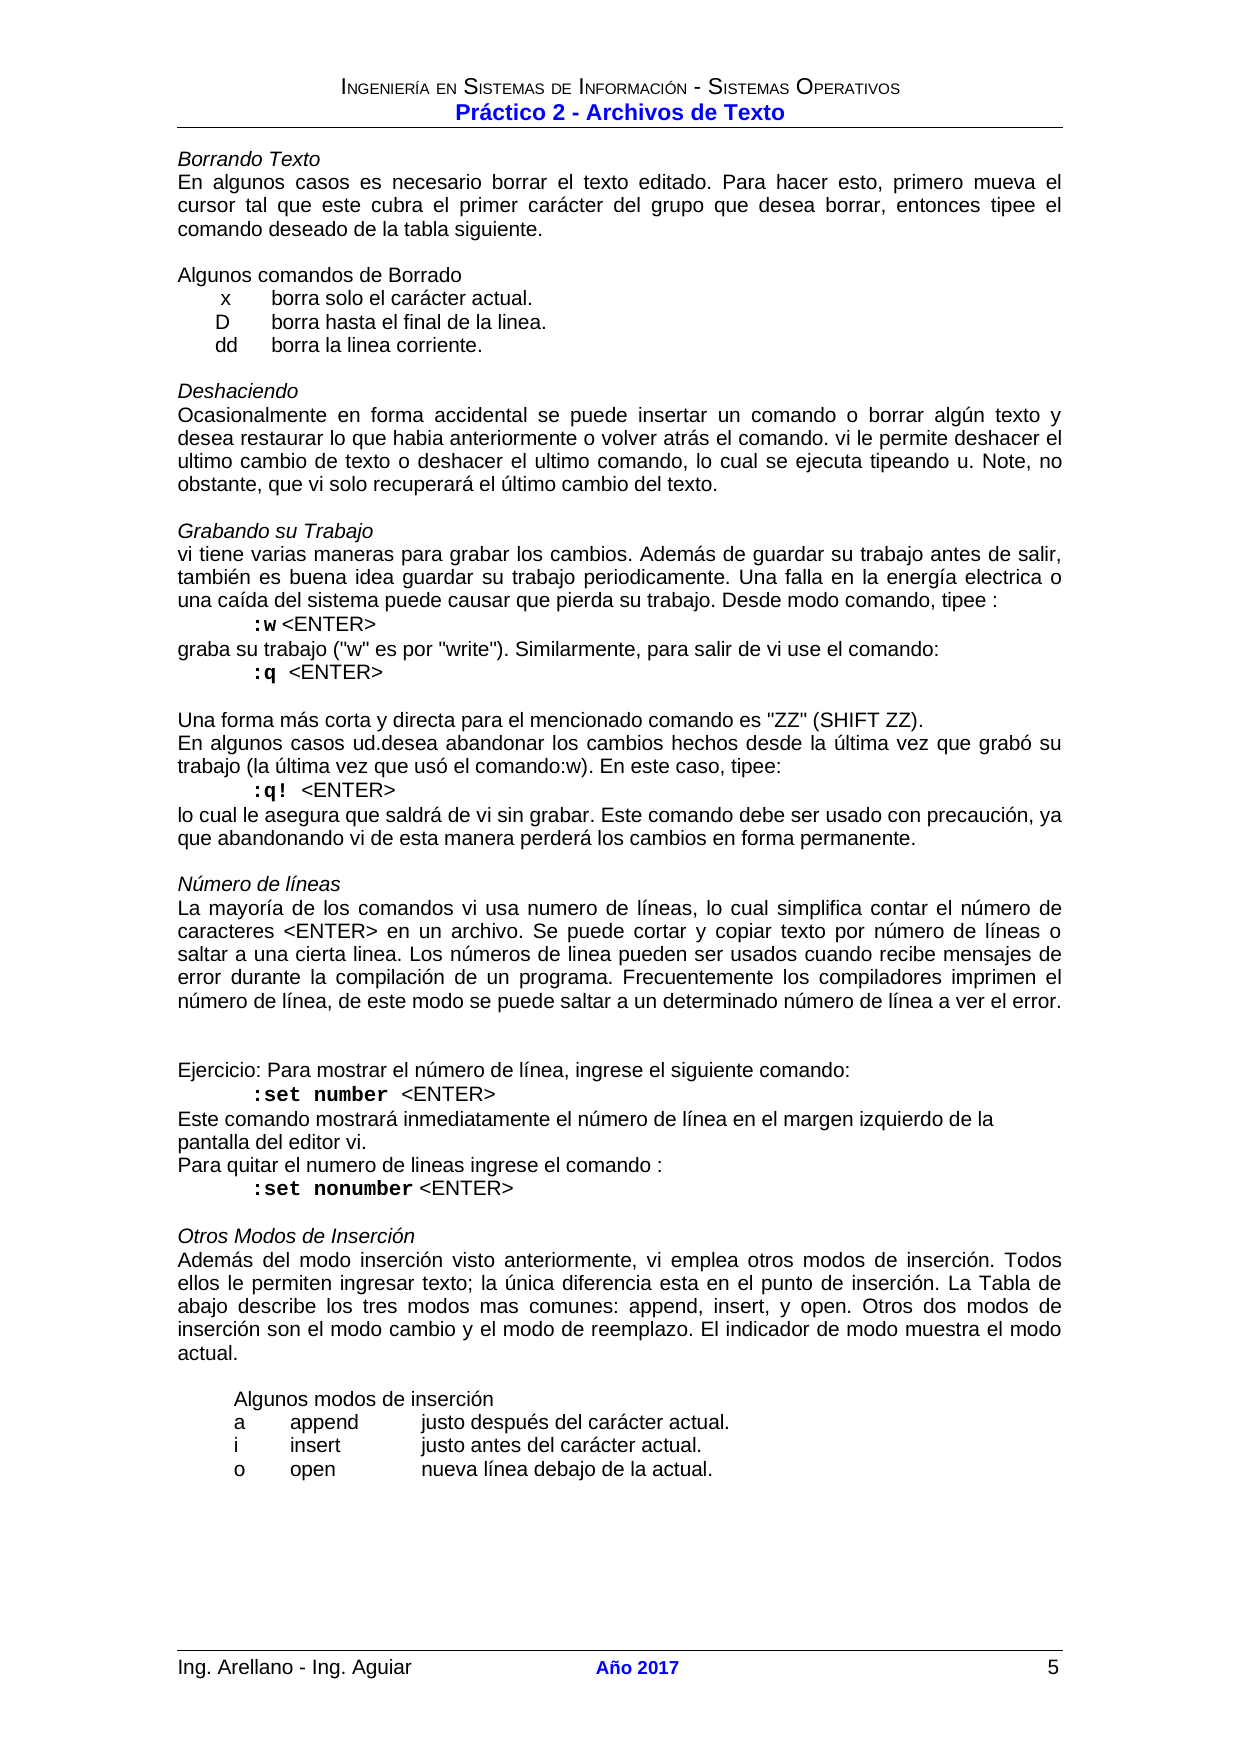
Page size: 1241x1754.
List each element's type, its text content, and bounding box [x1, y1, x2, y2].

text En algunos casos es necesario borrar el texto editado. Para hacer esto, primero mueva el cursor tal que este cubra el primer carácter del grupo que desea borrar, entonces tipee el comando deseado de la tabla siguiente. [177, 171, 1063, 241]
text Una forma más corta y directa para el mencionado comando es "ZZ" (SHIFT ZZ). [177, 709, 1063, 732]
text Para quitar el numero de lineas ingrese el comando : [177, 1154, 1063, 1177]
text x borra solo el carácter actual. [215, 287, 1063, 310]
text Grabando su Trabajo [177, 519, 1063, 543]
text Otros Modos de Inserción [177, 1225, 1063, 1248]
text :q <ENTER> [177, 661, 1063, 709]
text :set nonumber <ENTER> [177, 1177, 1063, 1202]
text Algunos comandos de Borrado [177, 264, 1063, 287]
text Deshaciendo [177, 380, 1063, 403]
text Ejercicio: Para mostrar el número de línea, ingrese el siguiente comando: [177, 1059, 1063, 1082]
text :q! <ENTER> lo cual le asegura que saldrá de vi sin grabar. Este comando debe ser usado con precaución, ya que abandonando vi de esta manera perderá los cambios en forma permanente. [177, 778, 1063, 850]
text o open nueva línea debajo de la actual. [233, 1457, 1063, 1481]
text Además del modo inserción visto anteriormente, vi emplea otros modos de inserción. Todos ellos le permiten ingresar texto; la única diferencia esta en el punto de inserción. La Tabla de abajo describe los tres modos mas comunes: append, insert, y open. Otros dos modos de inserción son el modo cambio y el modo de reemplazo. El indicador de modo muestra el modo actual. [177, 1248, 1063, 1364]
text Este comando mostrará inmediatamente el número de línea en el margen izquierdo de la pantalla del editor vi. [177, 1107, 1063, 1154]
text Número de líneas [177, 873, 1063, 896]
text :w <ENTER> [177, 612, 1063, 637]
text Algunos modos de inserción a append justo después del carácter actual. [233, 1388, 1063, 1434]
text :set number <ENTER> [177, 1082, 1063, 1107]
text En algunos casos ud.desea abandonar los cambios hechos desde la última vez que grabó su trabajo (la última vez que usó el comando:w). En este caso, tipee: [177, 732, 1063, 778]
text dd borra la linea corriente. [215, 333, 1063, 357]
text Borrando Texto [177, 148, 1063, 171]
text La mayoría de los comandos vi usa numero de líneas, lo cual simplifica contar el número de caracteres <ENTER> en un archivo. Se puede cortar y copiar texto por número de líneas o saltar a una cierta linea. Los números de linea pueden ser usados cuando recibe mensajes de error durante la compilación de un programa. Frecuentemente los compiladores imprimen el número de línea, de este modo se puede saltar a un determinado número de línea a ver el error. [177, 896, 1063, 1059]
text vi tiene varias maneras para grabar los cambios. Además de guardar su trabajo antes de salir, también es buena idea guardar su trabajo periodicamente. Una falla en la energía electrica o una caída del sistema puede causar que pierda su trabajo. Desde modo comando, tipee : [177, 543, 1063, 612]
text Ocasionalmente en forma accidental se puede insertar un comando o borrar algún texto y desea restaurar lo que habia anteriormente o volver atrás el comando. vi le permite deshacer el ultimo cambio de texto o deshacer el ultimo comando, lo cual se ejecuta tipeando u. Note, no obstante, que vi solo recuperará el último cambio del texto. [177, 403, 1063, 496]
text graba su trabajo ("w" es por "write"). Similarmente, para salir de vi use el comando: [177, 637, 1063, 661]
text D borra hasta el final de la linea. [215, 310, 1063, 333]
text i insert justo antes del carácter actual. [233, 1434, 1063, 1457]
